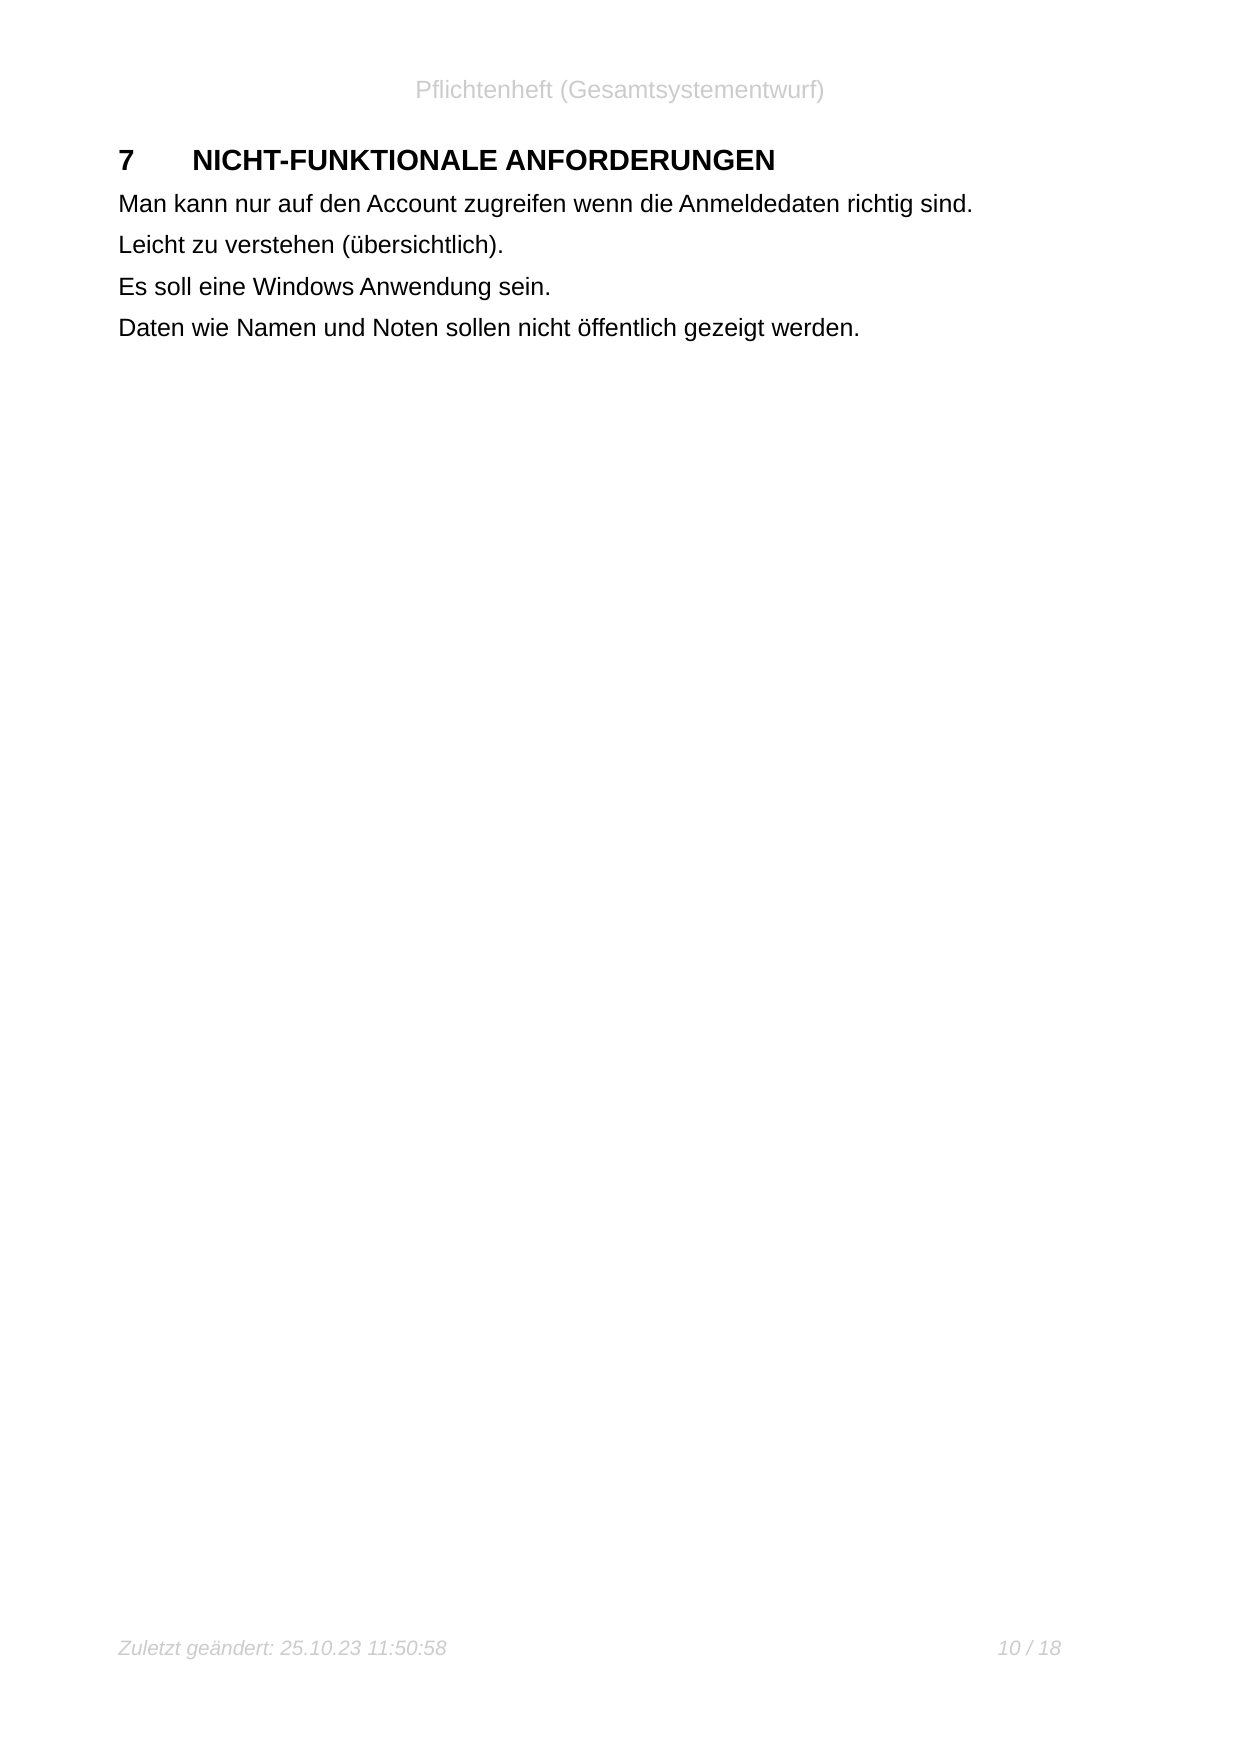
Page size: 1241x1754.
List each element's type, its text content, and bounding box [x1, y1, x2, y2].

text Es soll eine Windows Anwendung sein. [118, 272, 1122, 300]
text Man kann nur auf den Account zugreifen wenn die Anmeldedaten richtig sind. [118, 189, 1122, 218]
text Leicht zu verstehen (übersichtlich). [118, 230, 1122, 259]
text Daten wie Namen und Noten sollen nicht öffentlich gezeigt werden. [118, 313, 1122, 342]
subtitle Nicht-funktionale Anforderungen [118, 143, 1122, 177]
